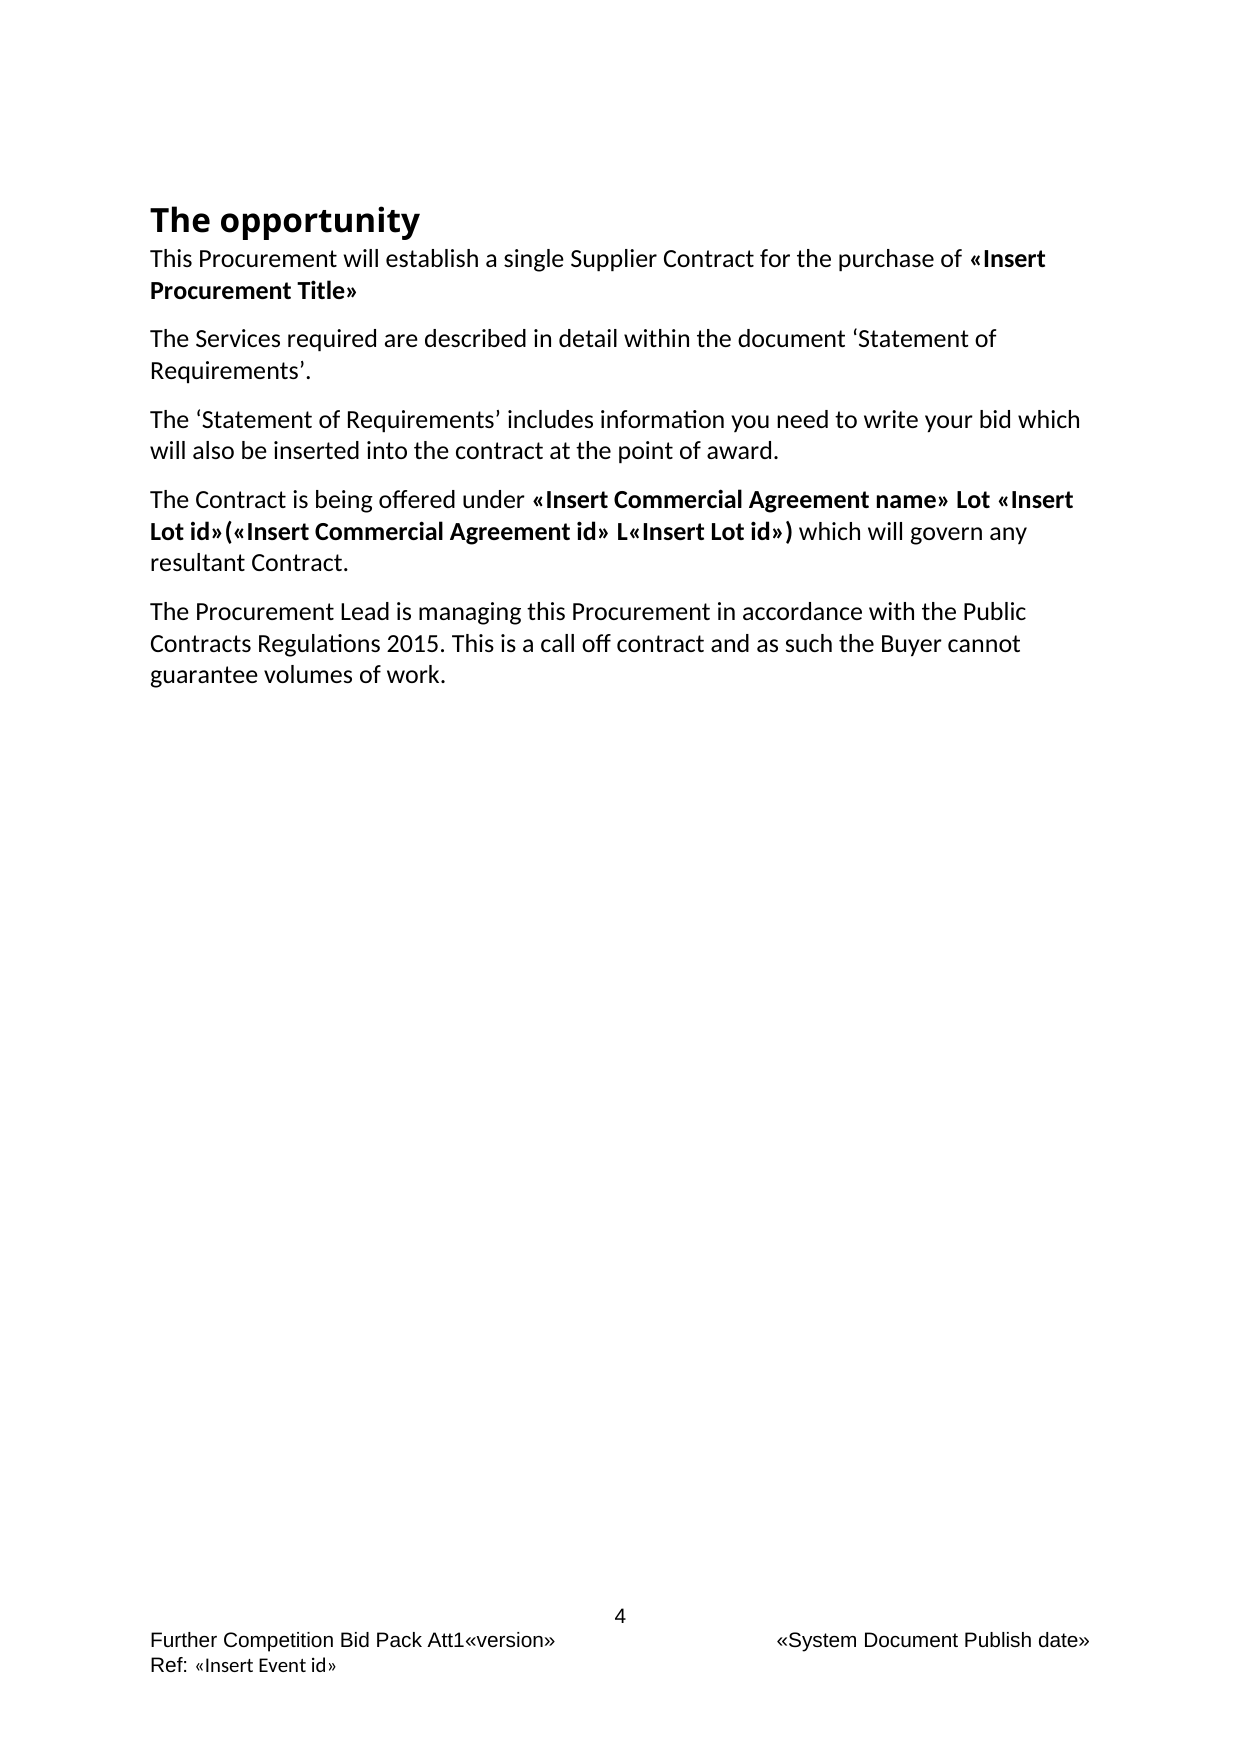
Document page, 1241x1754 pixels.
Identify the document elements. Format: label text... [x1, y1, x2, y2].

text The Contract is being offered under «Insert Commercial Agreement name» Lot «Insert Lot id»(«Insert Commercial Agreement id» L«Insert Lot id») which will govern any resultant Contract. [150, 483, 1090, 578]
text The ‘Statement of Requirements’ includes information you need to write your bid which will also be inserted into the contract at the point of award. [150, 403, 1090, 466]
subtitle The opportunity [150, 197, 1090, 242]
text The Services required are described in detail within the document ‘Statement of Requirements’. [150, 322, 1090, 386]
text The Procurement Lead is managing this Procurement in accordance with the Public Contracts Regulations 2015. This is a call off contract and as such the Buyer cannot guarantee volumes of work. [150, 595, 1090, 690]
text This Procurement will establish a single Supplier Contract for the purchase of «Insert Procurement Title» [150, 242, 1090, 306]
